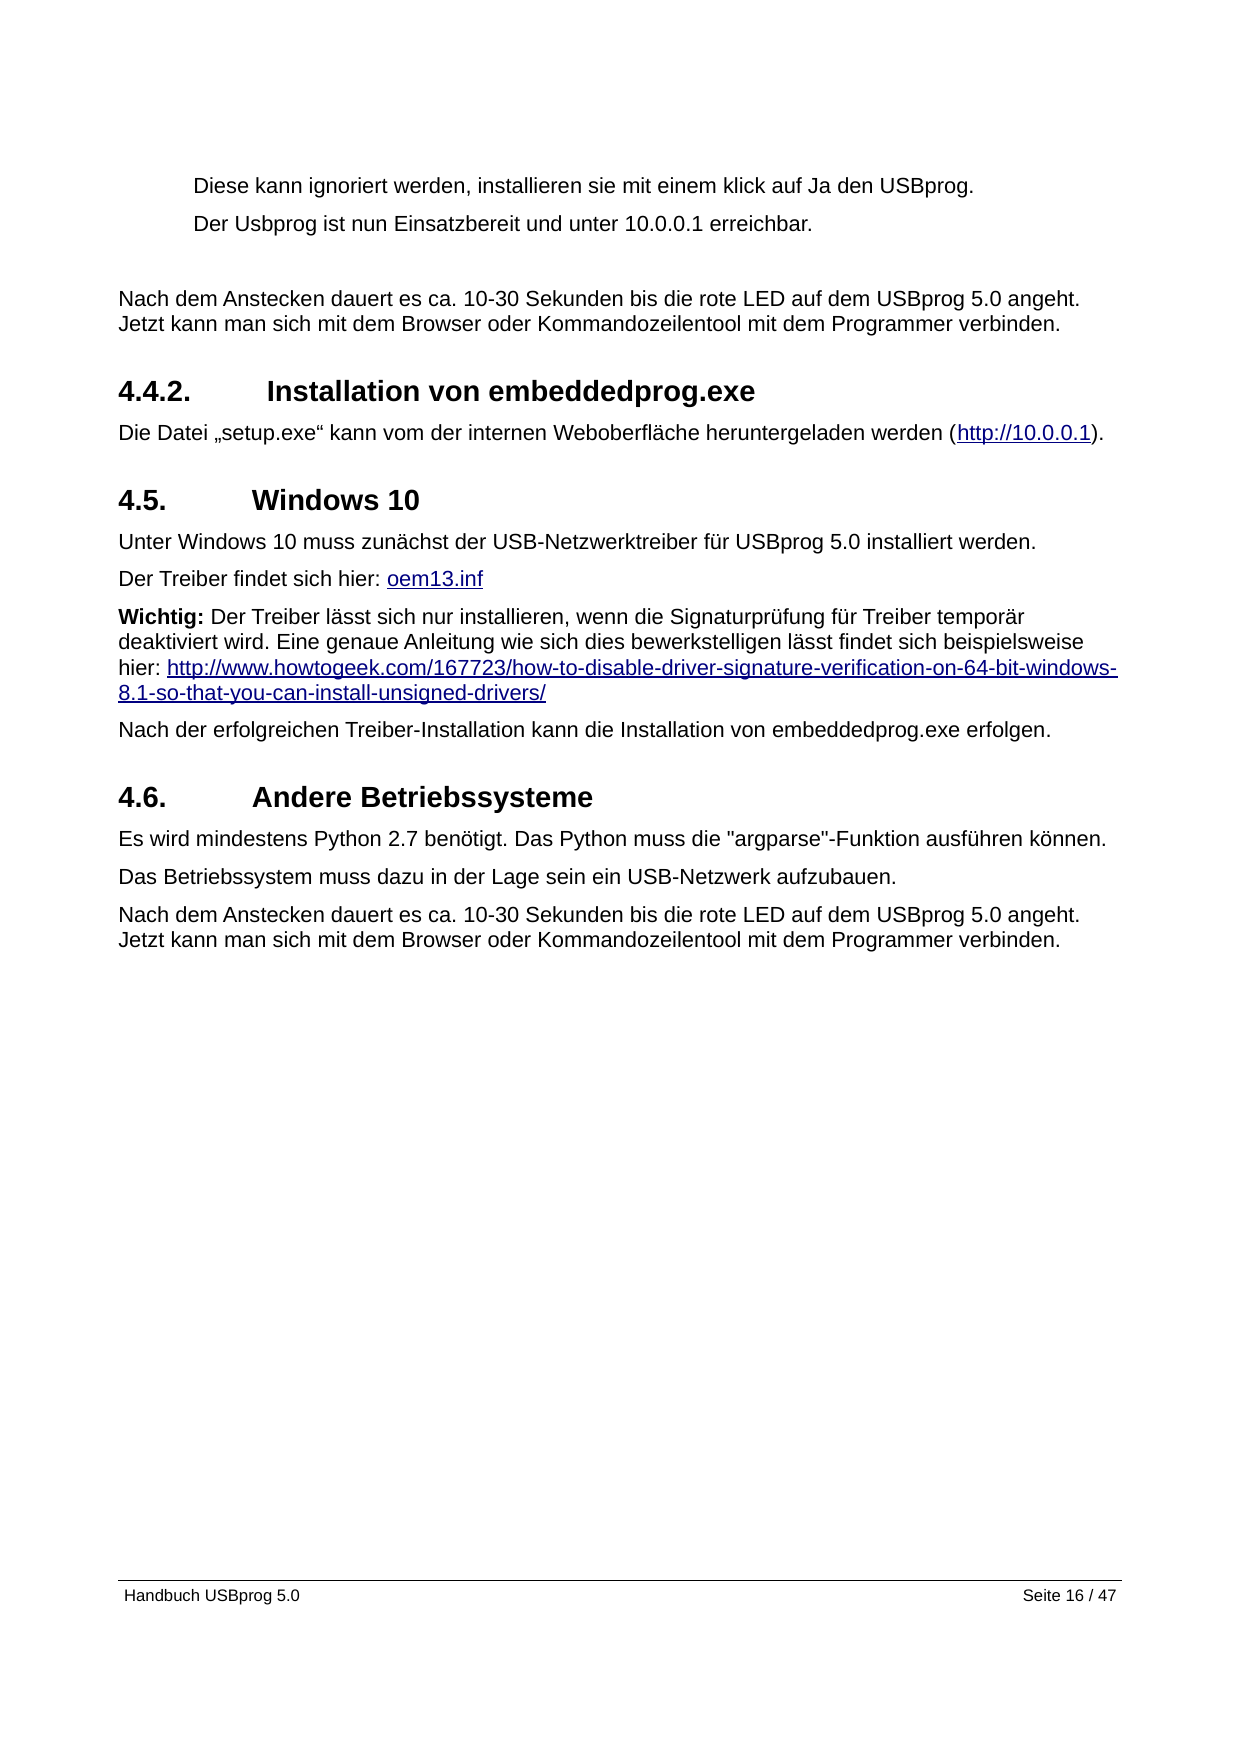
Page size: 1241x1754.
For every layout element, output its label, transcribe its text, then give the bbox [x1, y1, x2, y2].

text Wichtig: Der Treiber lässt sich nur installieren, wenn die Signaturprüfung für Treiber temporär deaktiviert wird. Eine genaue Anleitung wie sich dies bewerkstelligen lässt findet sich beispielsweise hier: http://www.howtogeek.com/167723/how-to-disable-driver-signature-verification-on-64-bit-windows-8.1-so-that-you-can-install-unsigned-drivers/ [118, 604, 1122, 705]
text Die Datei „setup.exe“ kann vom der internen Weboberfläche heruntergeladen werden (http://10.0.0.1). [118, 420, 1122, 445]
subtitle Windows 10 [118, 483, 1122, 516]
text Nach der erfolgreichen Treiber-Installation kann die Installation von embeddedprog.exe erfolgen. [118, 717, 1122, 743]
list Der Usbprog ist nun Einsatzbereit und unter 10.0.0.1 erreichbar. [156, 211, 1122, 236]
list Diese kann ignoriert werden, installieren sie mit einem klick auf Ja den USBprog. [156, 173, 1122, 198]
text Nach dem Anstecken dauert es ca. 10-30 Sekunden bis die rote LED auf dem USBprog 5.0 angeht. Jetzt kann man sich mit dem Browser oder Kommandozeilentool mit dem Programmer verbinden. [118, 286, 1122, 336]
text Es wird mindestens Python 2.7 benötigt. Das Python muss die "argparse"-Funktion ausführen können. [118, 826, 1122, 851]
text Nach dem Anstecken dauert es ca. 10-30 Sekunden bis die rote LED auf dem USBprog 5.0 angeht. Jetzt kann man sich mit dem Browser oder Kommandozeilentool mit dem Programmer verbinden. [118, 902, 1122, 952]
subtitle Installation von embeddedprog.exe [118, 374, 1122, 407]
text Das Betriebssystem muss dazu in der Lage sein ein USB-Netzwerk aufzubauen. [118, 864, 1122, 889]
subtitle Andere Betriebssysteme [118, 780, 1122, 814]
text Unter Windows 10 muss zunächst der USB-Netzwerktreiber für USBprog 5.0 installiert werden. [118, 529, 1122, 554]
text Der Treiber findet sich hier: oem13.inf [118, 566, 1122, 592]
